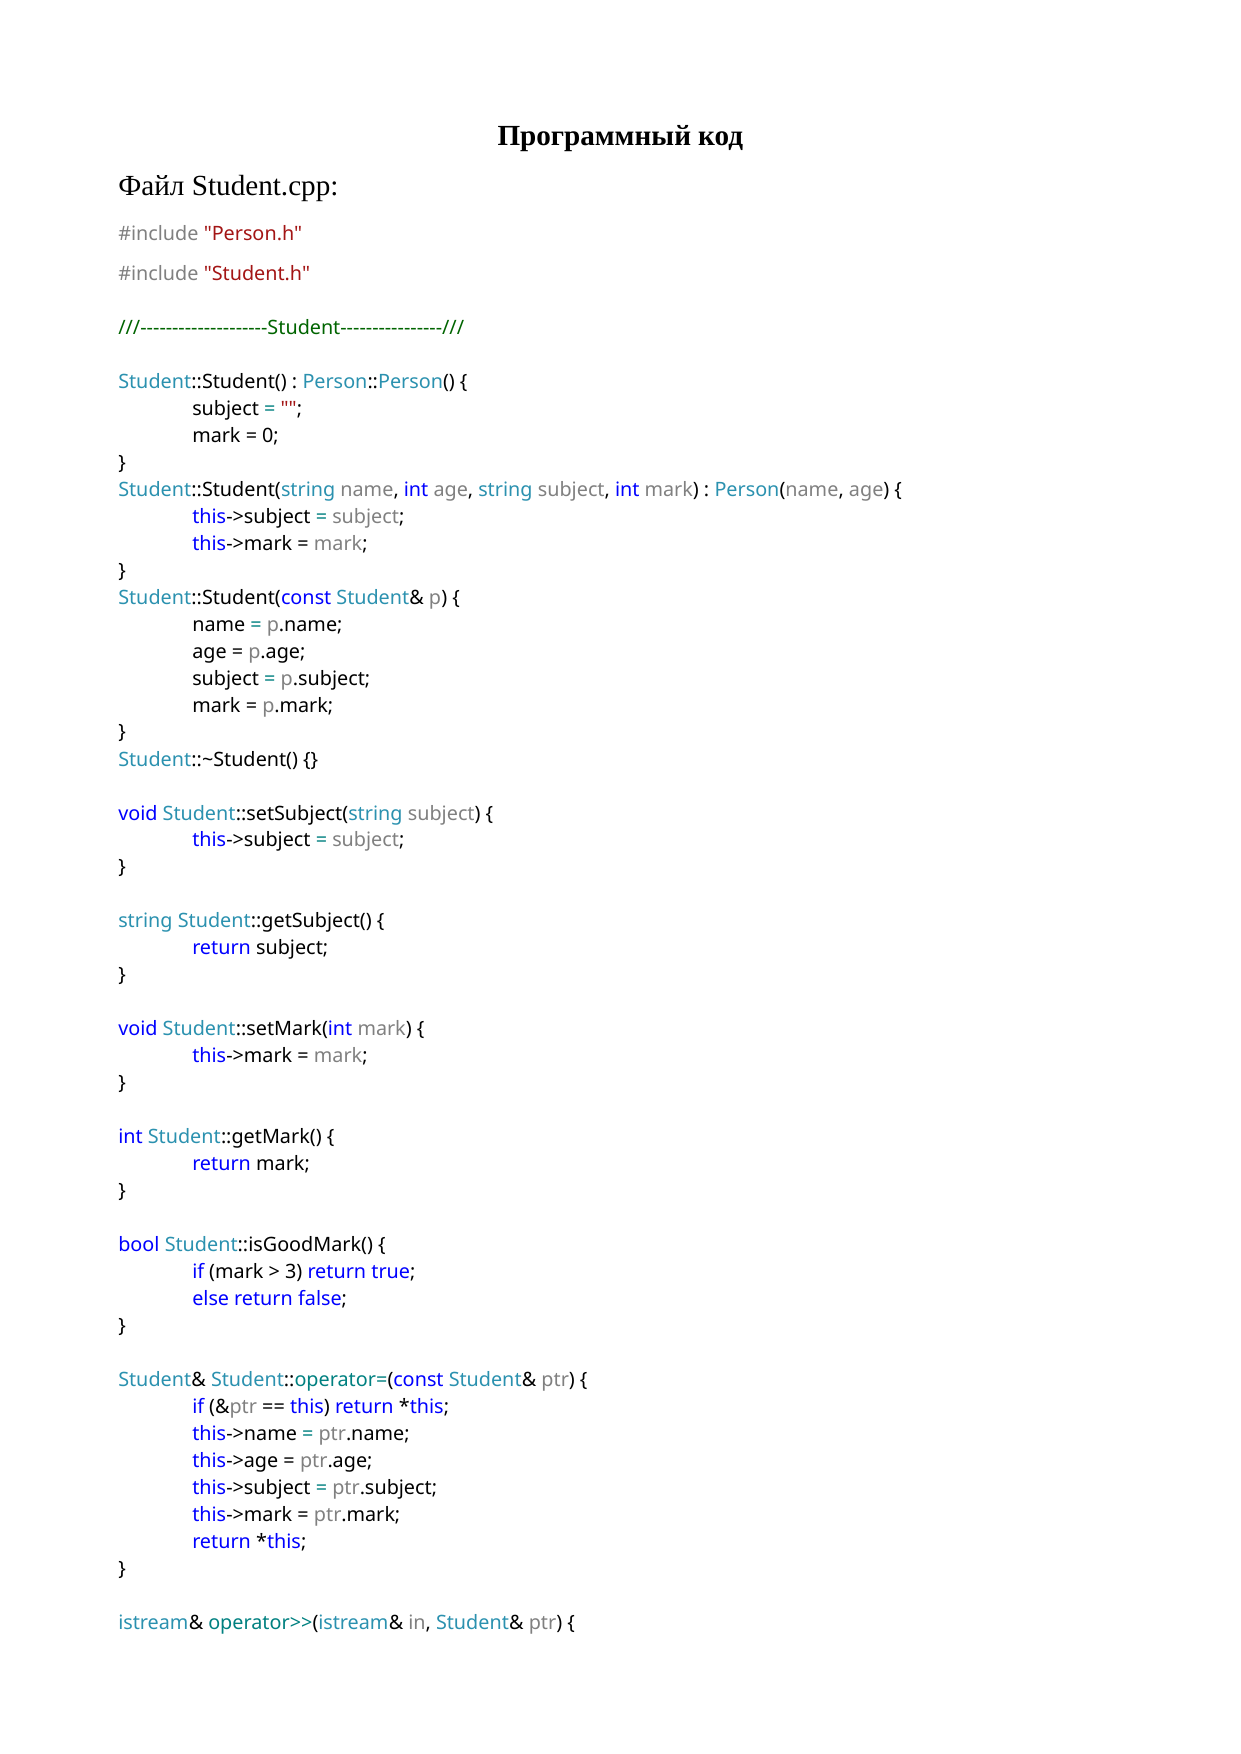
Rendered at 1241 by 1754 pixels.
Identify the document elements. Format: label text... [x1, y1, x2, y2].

text void Student::setMark(int mark) { [118, 1014, 1122, 1042]
text } [118, 448, 1122, 475]
text if (mark > 3) return true; [118, 1257, 1122, 1284]
text istream& operator>>(istream& in, Student& ptr) { [118, 1608, 1122, 1635]
text #include "Student.h" [118, 259, 1122, 286]
text Student::~Student() {} [118, 745, 1122, 772]
text this->subject = subject; [118, 826, 1122, 853]
text this->mark = mark; [118, 1042, 1122, 1068]
text } [118, 1311, 1122, 1338]
text Файл Student.cpp: [118, 168, 1122, 202]
text Программный код [118, 118, 1122, 152]
text Student::Student() : Person::Person() { [118, 367, 1122, 394]
text return *this; [118, 1527, 1122, 1554]
text } [118, 556, 1122, 583]
text } [118, 718, 1122, 745]
text return mark; [118, 1149, 1122, 1176]
text } [118, 1068, 1122, 1096]
text } [118, 853, 1122, 880]
text this->mark = ptr.mark; [118, 1500, 1122, 1527]
text this->name = ptr.name; [118, 1419, 1122, 1446]
text this->mark = mark; [118, 529, 1122, 556]
text return subject; [118, 934, 1122, 961]
text int Student::getMark() { [118, 1122, 1122, 1149]
text } [118, 1176, 1122, 1203]
text Student& Student::operator=(const Student& ptr) { [118, 1365, 1122, 1392]
text mark = 0; [118, 421, 1122, 448]
text bool Student::isGoodMark() { [118, 1230, 1122, 1257]
text this->subject = ptr.subject; [118, 1473, 1122, 1500]
text this->age = ptr.age; [118, 1446, 1122, 1473]
text } [118, 1554, 1122, 1581]
text ///--------------------Student----------------/// [118, 313, 1122, 340]
text subject = ""; [118, 394, 1122, 421]
text mark = p.mark; [118, 691, 1122, 718]
text Student::Student(const Student& p) { [118, 583, 1122, 610]
text this->subject = subject; [118, 502, 1122, 529]
text subject = p.subject; [118, 664, 1122, 691]
text void Student::setSubject(string subject) { [118, 799, 1122, 826]
text } [118, 961, 1122, 988]
text if (&ptr == this) return *this; [118, 1392, 1122, 1419]
text #include "Person.h" [118, 219, 1122, 246]
text string Student::getSubject() { [118, 907, 1122, 934]
text age = p.age; [118, 637, 1122, 664]
text Student::Student(string name, int age, string subject, int mark) : Person(name, age) { [118, 475, 1122, 502]
text else return false; [118, 1284, 1122, 1311]
text name = p.name; [118, 610, 1122, 637]
